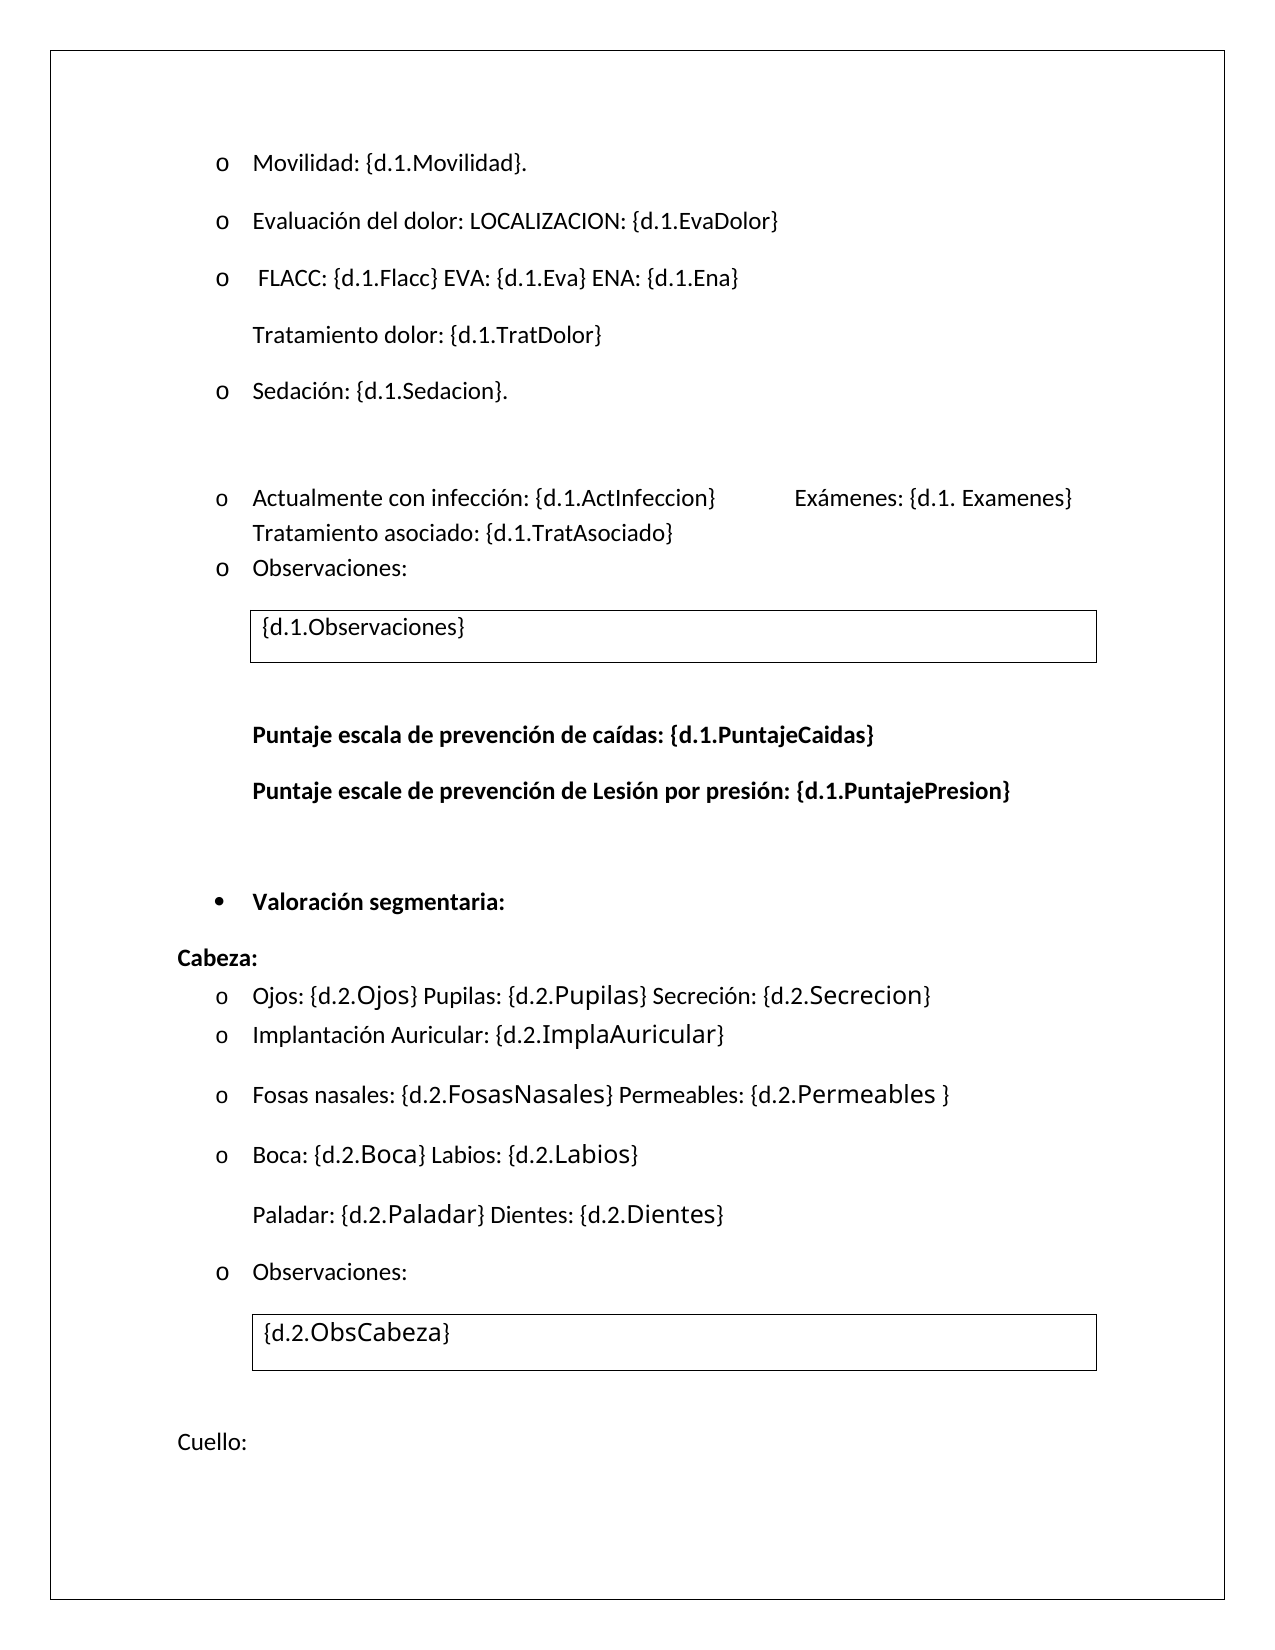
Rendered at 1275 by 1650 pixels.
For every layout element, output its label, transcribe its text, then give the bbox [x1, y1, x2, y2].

text Tratamiento dolor: {d.1.TratDolor} [252, 319, 1098, 350]
list Fosas nasales: {d.2.FosasNasales} Permeables: {d.2.Permeables } [215, 1076, 1098, 1111]
list Sedación: {d.1.Sedacion}. [215, 375, 1098, 407]
list Actualmente con infección: {d.1.ActInfeccion} Exámenes: {d.1. Examenes} Tratamiento asociado: {d.1.TratAsociado} [215, 482, 1098, 548]
table_header {d.2.ObsCabeza} [253, 1315, 1096, 1370]
list FLACC: {d.1.Flacc} EVA: {d.1.Eva} ENA: {d.1.Ena} [215, 262, 1098, 294]
list Puntaje escale de prevención de Lesión por presión: {d.1.PuntajePresion} [252, 775, 1098, 805]
list Paladar: {d.2.Paladar} Dientes: {d.2.Dientes} [252, 1196, 1098, 1231]
list Movilidad: {d.1.Movilidad}. [215, 148, 1098, 179]
list Boca: {d.2.Boca} Labios: {d.2.Labios} [215, 1136, 1098, 1171]
list Implantación Auricular: {d.2.ImplaAuricular} [215, 1016, 1098, 1051]
list Observaciones: [215, 552, 1098, 584]
list Evaluación del dolor: LOCALIZACION: {d.1.EvaDolor} [215, 205, 1098, 237]
table_header {d.1.Observaciones} [251, 611, 1096, 662]
list Valoración segmentaria: [215, 886, 1098, 917]
list Observaciones: [215, 1256, 1098, 1288]
list Ojos: {d.2.Ojos} Pupilas: {d.2.Pupilas} Secreción: {d.2.Secrecion} [215, 977, 1098, 1011]
list Cuello: [177, 1427, 1098, 1457]
text Cabeza: [177, 942, 1098, 973]
list Puntaje escala de prevención de caídas: {d.1.PuntajeCaidas} [252, 719, 1098, 749]
